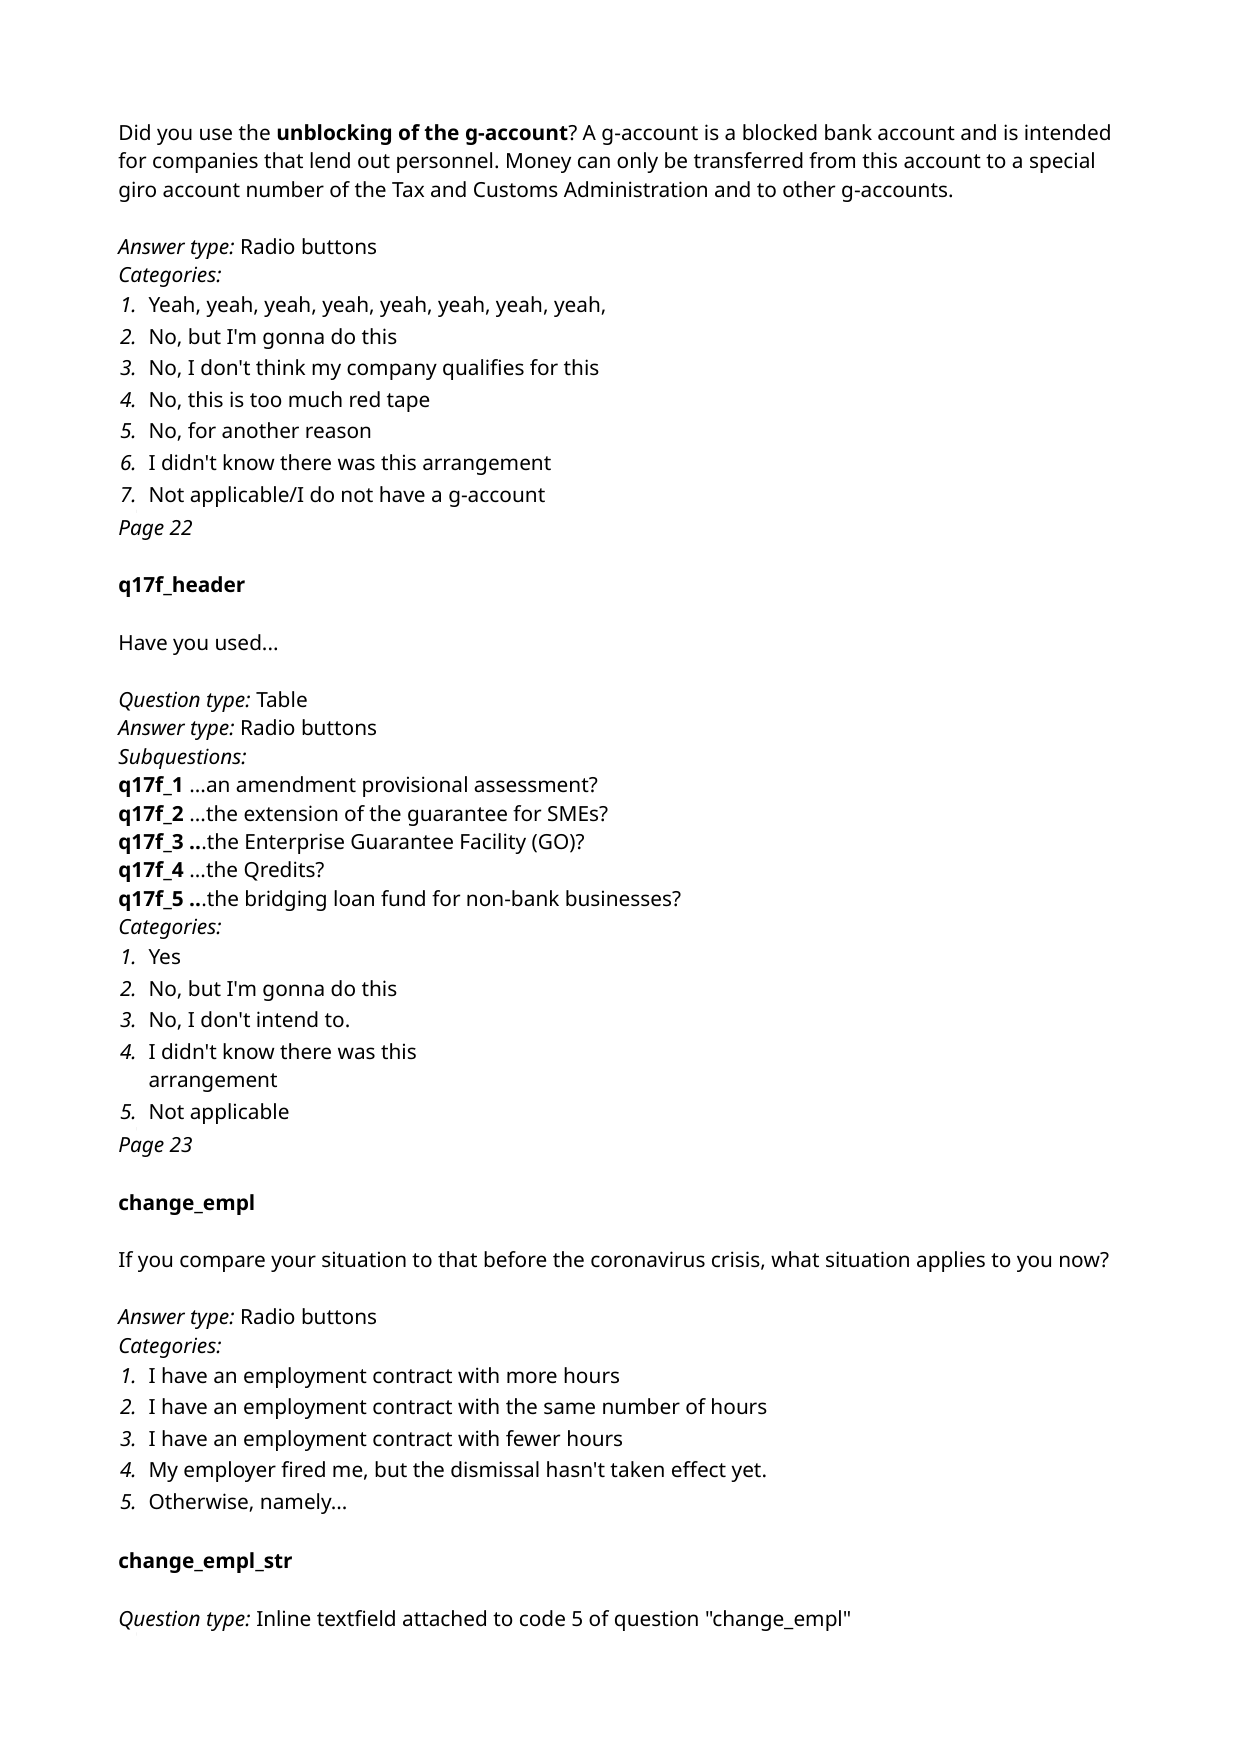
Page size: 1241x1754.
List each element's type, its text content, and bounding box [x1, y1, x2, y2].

table_cell 4. [118, 384, 147, 415]
table_cell Not applicable [147, 1096, 513, 1127]
table_cell I have an employment contract with the same number of hours [147, 1391, 938, 1422]
table_cell No, I don't intend to. [147, 1004, 513, 1036]
table_header Yes [147, 941, 513, 972]
subtitle change_empl_str [118, 1546, 1122, 1575]
table_cell 4. [118, 1036, 147, 1096]
table_header 1. [118, 289, 147, 320]
table_cell No, this is too much red tape [147, 384, 815, 415]
table_cell 3. [118, 1004, 147, 1036]
table_cell I have an employment contract with fewer hours [147, 1423, 938, 1454]
subtitle q17f_header [118, 571, 1122, 599]
text Categories: [118, 260, 1122, 289]
table_cell 2. [118, 973, 147, 1004]
table_header 1. [118, 1359, 147, 1391]
subtitle change_empl [118, 1188, 1122, 1216]
table_cell 2. [118, 320, 147, 352]
table_cell No, for another reason [147, 415, 815, 447]
text Have you used... [118, 628, 1122, 657]
table_cell 2. [118, 1391, 147, 1422]
text Categories: [118, 1331, 1122, 1359]
text If you compare your situation to that before the coronavirus crisis, what situation applies to you now? [118, 1246, 1122, 1274]
table_header I have an employment contract with more hours [147, 1359, 938, 1391]
table_cell Otherwise, namely... [147, 1486, 938, 1517]
table_cell 3. [118, 1423, 147, 1454]
table_cell 5. [118, 1096, 147, 1127]
text Page 23 [118, 1130, 1122, 1159]
table_cell 7. [118, 478, 147, 510]
text Answer type: Radio buttons [118, 232, 1122, 260]
table_header Yeah, yeah, yeah, yeah, yeah, yeah, yeah, yeah, [147, 289, 815, 320]
table_cell 5. [118, 1486, 147, 1517]
table_cell My employer fired me, but the dismissal hasn't taken effect yet. [147, 1454, 938, 1486]
table_cell No, but I'm gonna do this [147, 973, 513, 1004]
table_header 1. [118, 941, 147, 972]
table_cell Not applicable/I do not have a g-account [147, 478, 815, 510]
table_cell 6. [118, 447, 147, 478]
text Question type: Table [118, 685, 1122, 713]
table_cell I didn't know there was this arrangement [147, 447, 815, 478]
text Categories: [118, 912, 1122, 941]
table_cell 4. [118, 1454, 147, 1486]
text Question type: Inline textfield attached to code 5 of question "change_empl" [118, 1604, 1122, 1632]
table_cell 3. [118, 352, 147, 383]
text Subquestions: q17f_1 ...an amendment provisional assessment? q17f_2 ...the extension of the guarantee for SMEs? q17f_3 ...the Enterprise Guarantee Facility (GO)? q17f_4 ...the Qredits? q17f_5 ...the bridging loan fund for non-bank businesses? [118, 742, 1122, 912]
table_cell No, but I'm gonna do this [147, 320, 815, 352]
text Answer type: Radio buttons [118, 1302, 1122, 1331]
text Page 22 [118, 513, 1122, 541]
table_cell I didn't know there was this arrangement [147, 1036, 513, 1096]
text Answer type: Radio buttons [118, 713, 1122, 742]
text Did you use the unblocking of the g-account? A g-account is a blocked bank account and is intended for companies that lend out personnel. Money can only be transferred from this account to a special giro account number of the Tax and Customs Administration and to other g-accounts. [118, 118, 1122, 203]
table_cell 5. [118, 415, 147, 447]
table_cell No, I don't think my company qualifies for this [147, 352, 815, 383]
